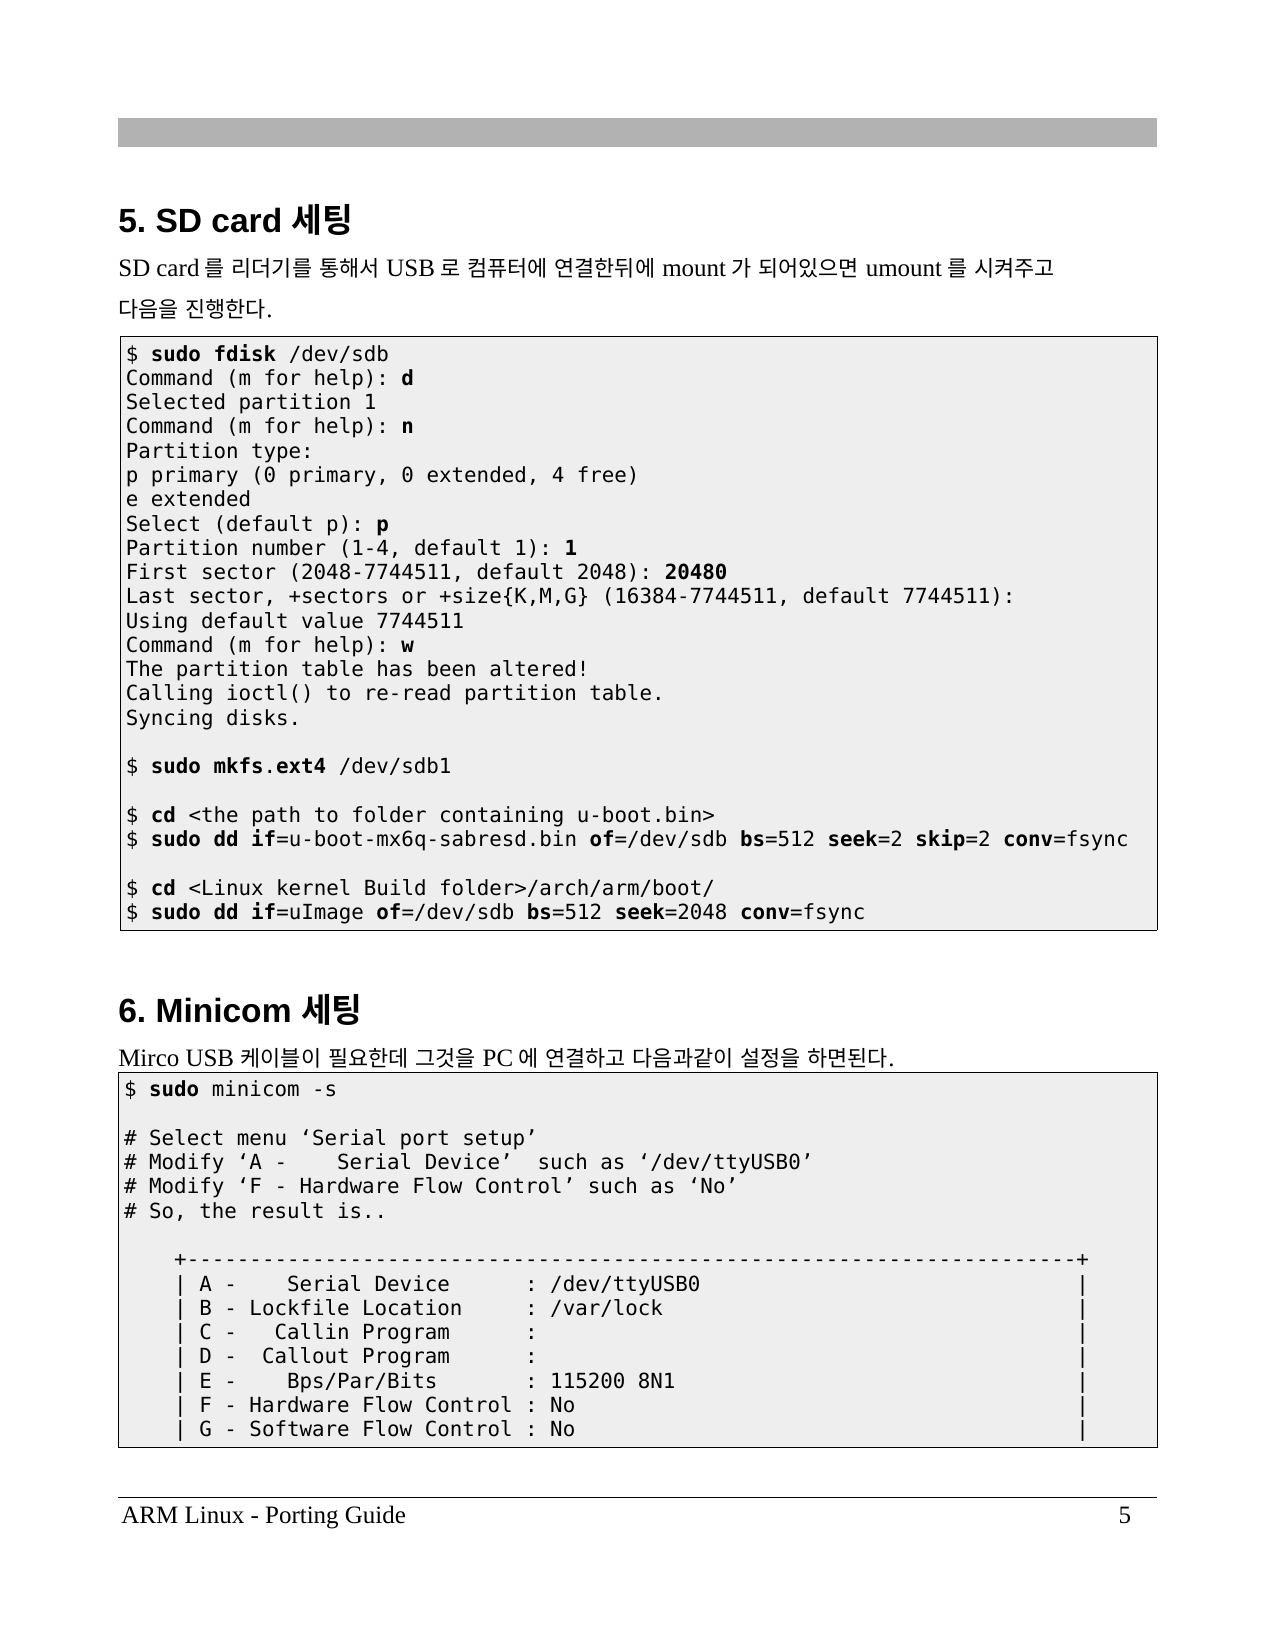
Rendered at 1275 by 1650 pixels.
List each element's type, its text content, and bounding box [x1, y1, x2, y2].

table_header $ sudo fdisk /dev/sdb Command (m for help): d Selected partition 1 Command (m for help): n Partition type: p primary (0 primary, 0 extended, 4 free) e extended Select (default p): p Partition number (1-4, default 1): 1 First sector (2048-7744511, default 2048): 20480 Last sector, +sectors or +size{K,M,G} (16384-7744511, default 7744511): Using default value 7744511 Command (m for help): w The partition table has been altered! Calling ioctl() to re-read partition table. Syncing disks. $ sudo mkfs.ext4 /dev/sdb1 $ cd <the path to folder containing u-boot.bin> $ sudo dd if=u-boot-mx6q-sabresd.bin of=/dev/sdb bs=512 seek=2 skip=2 conv=fsync $ cd <Linux kernel Build folder>/arch/arm/boot/ $ sudo dd if=uImage of=/dev/sdb bs=512 seek=2048 conv=fsync [121, 337, 1157, 930]
text Mirco USB 케이블이 필요한데 그것을 PC에 연결하고 다음과같이 설정을 하면된다. [118, 1043, 1157, 1072]
table_header $ sudo minicom -s # Select menu ‘Serial port setup’ # Modify ‘A - Serial Device’ such as ‘/dev/ttyUSB0’ # Modify ‘F - Hardware Flow Control’ such as ‘No’ # So, the result is.. +-----------------------------------------------------------------------+ | A - Serial Device : /dev/ttyUSB0 | | B - Lockfile Location : /var/lock | | C - Callin Program : | | D - Callout Program : | | E - Bps/Par/Bits : 115200 8N1 | | F - Hardware Flow Control : No | | G - Software Flow Control : No | [119, 1073, 1157, 1447]
text SD card를 리더기를 통해서 USB로 컴퓨터에 연결한뒤에 mount가 되어있으면 umount를 시켜주고 [118, 253, 1157, 282]
subtitle 5. SD card 세팅 [118, 201, 1157, 241]
text 다음을 진행한다. [118, 294, 1157, 323]
subtitle 6. Minicom 세팅 [118, 991, 1157, 1030]
